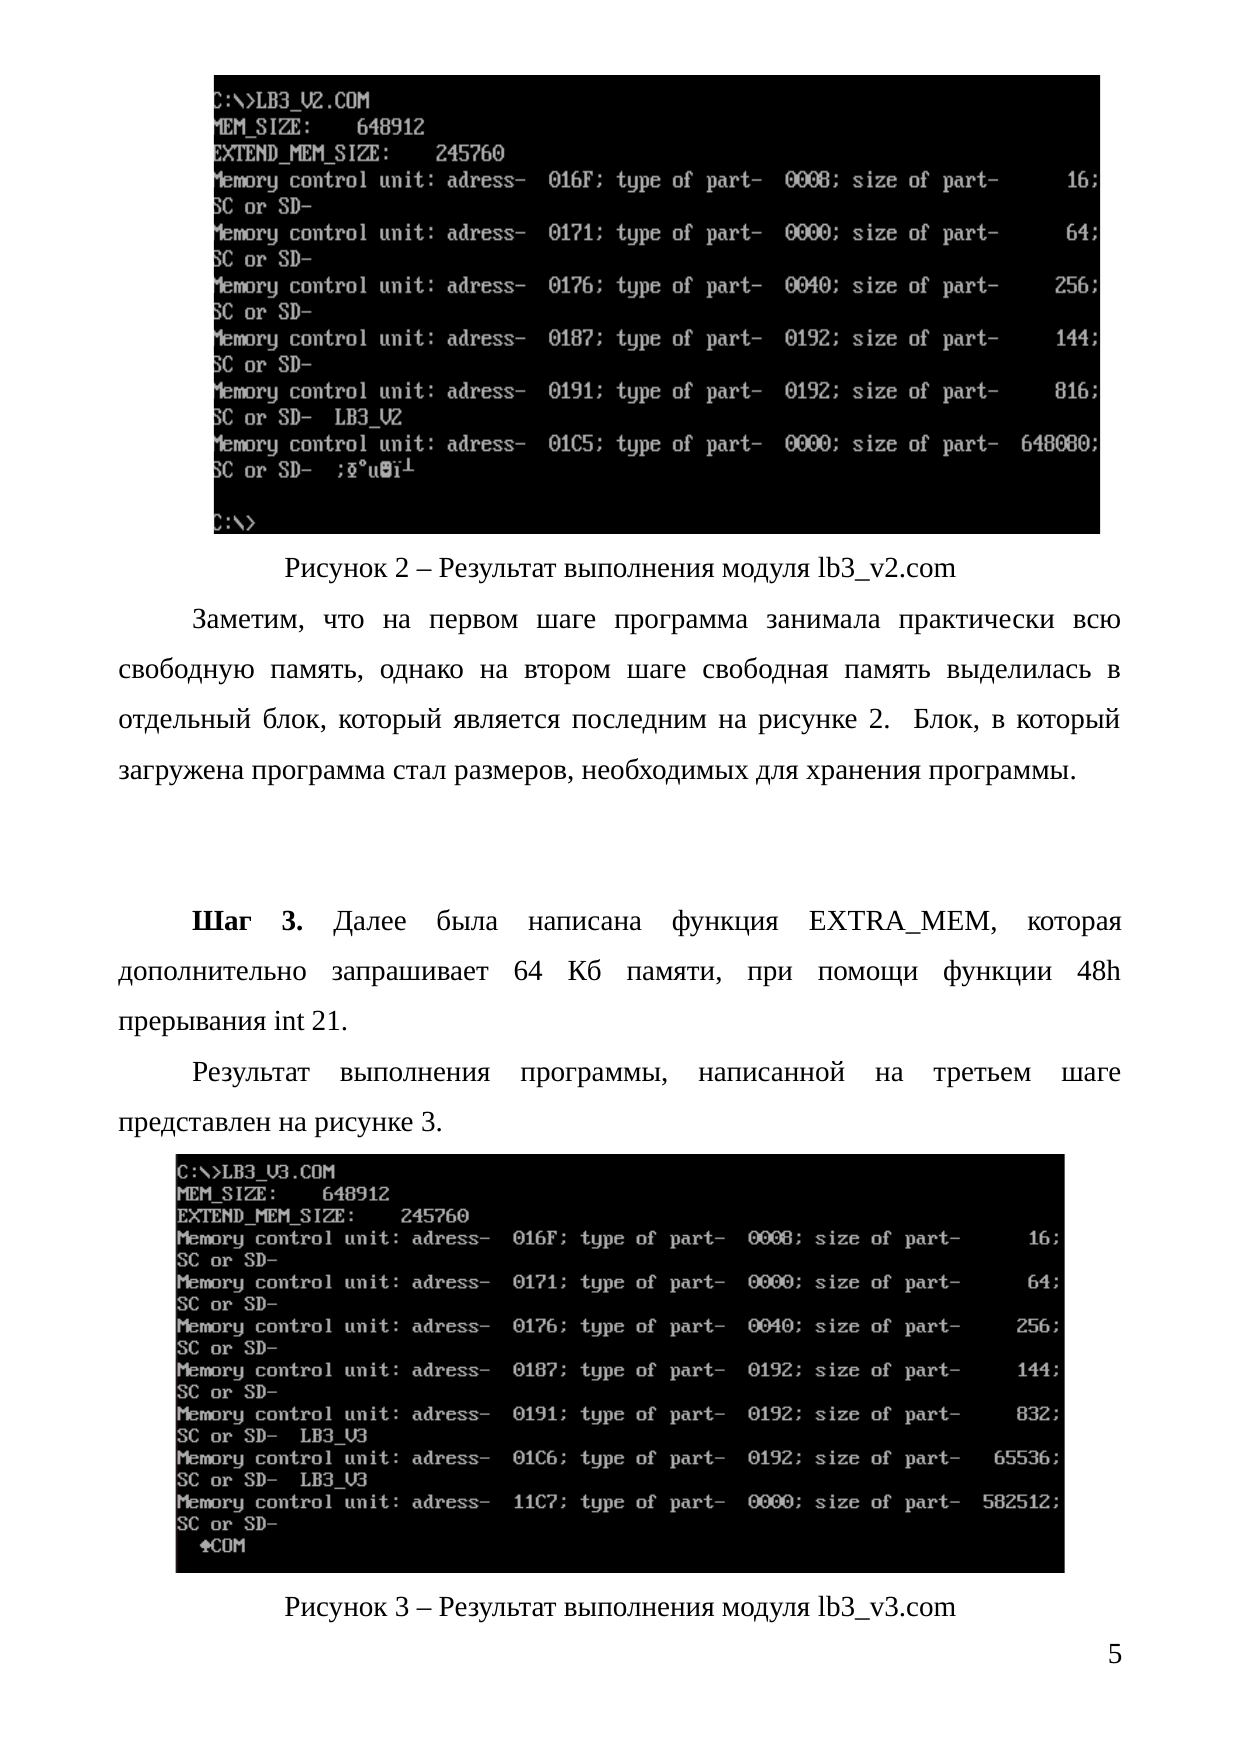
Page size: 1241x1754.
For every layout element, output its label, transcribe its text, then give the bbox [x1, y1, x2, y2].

text Рисунок 2 – Результат выполнения модуля lb3_v2.com [118, 551, 1122, 584]
text Шаг 3. Далее была написана функция EXTRA_MEM, которая дополнительно запрашивает 64 Кб памяти, при помощи функции 48h прерывания int 21. [118, 903, 1122, 1037]
text Рисунок 3 – Результат выполнения модуля lb3_v3.com [118, 1589, 1122, 1623]
picture [213, 75, 1100, 534]
text Результат выполнения программы, написанной на третьем шаге представлен на рисунке 3. [118, 1054, 1122, 1137]
picture [175, 1154, 1065, 1573]
text Заметим, что на первом шаге программа занимала практически всю свободную память, однако на втором шаге свободная память выделилась в отдельный блок, который является последним на рисунке 2. Блок, в который загружена программа стал размеров, необходимых для хранения программы. [118, 601, 1122, 785]
